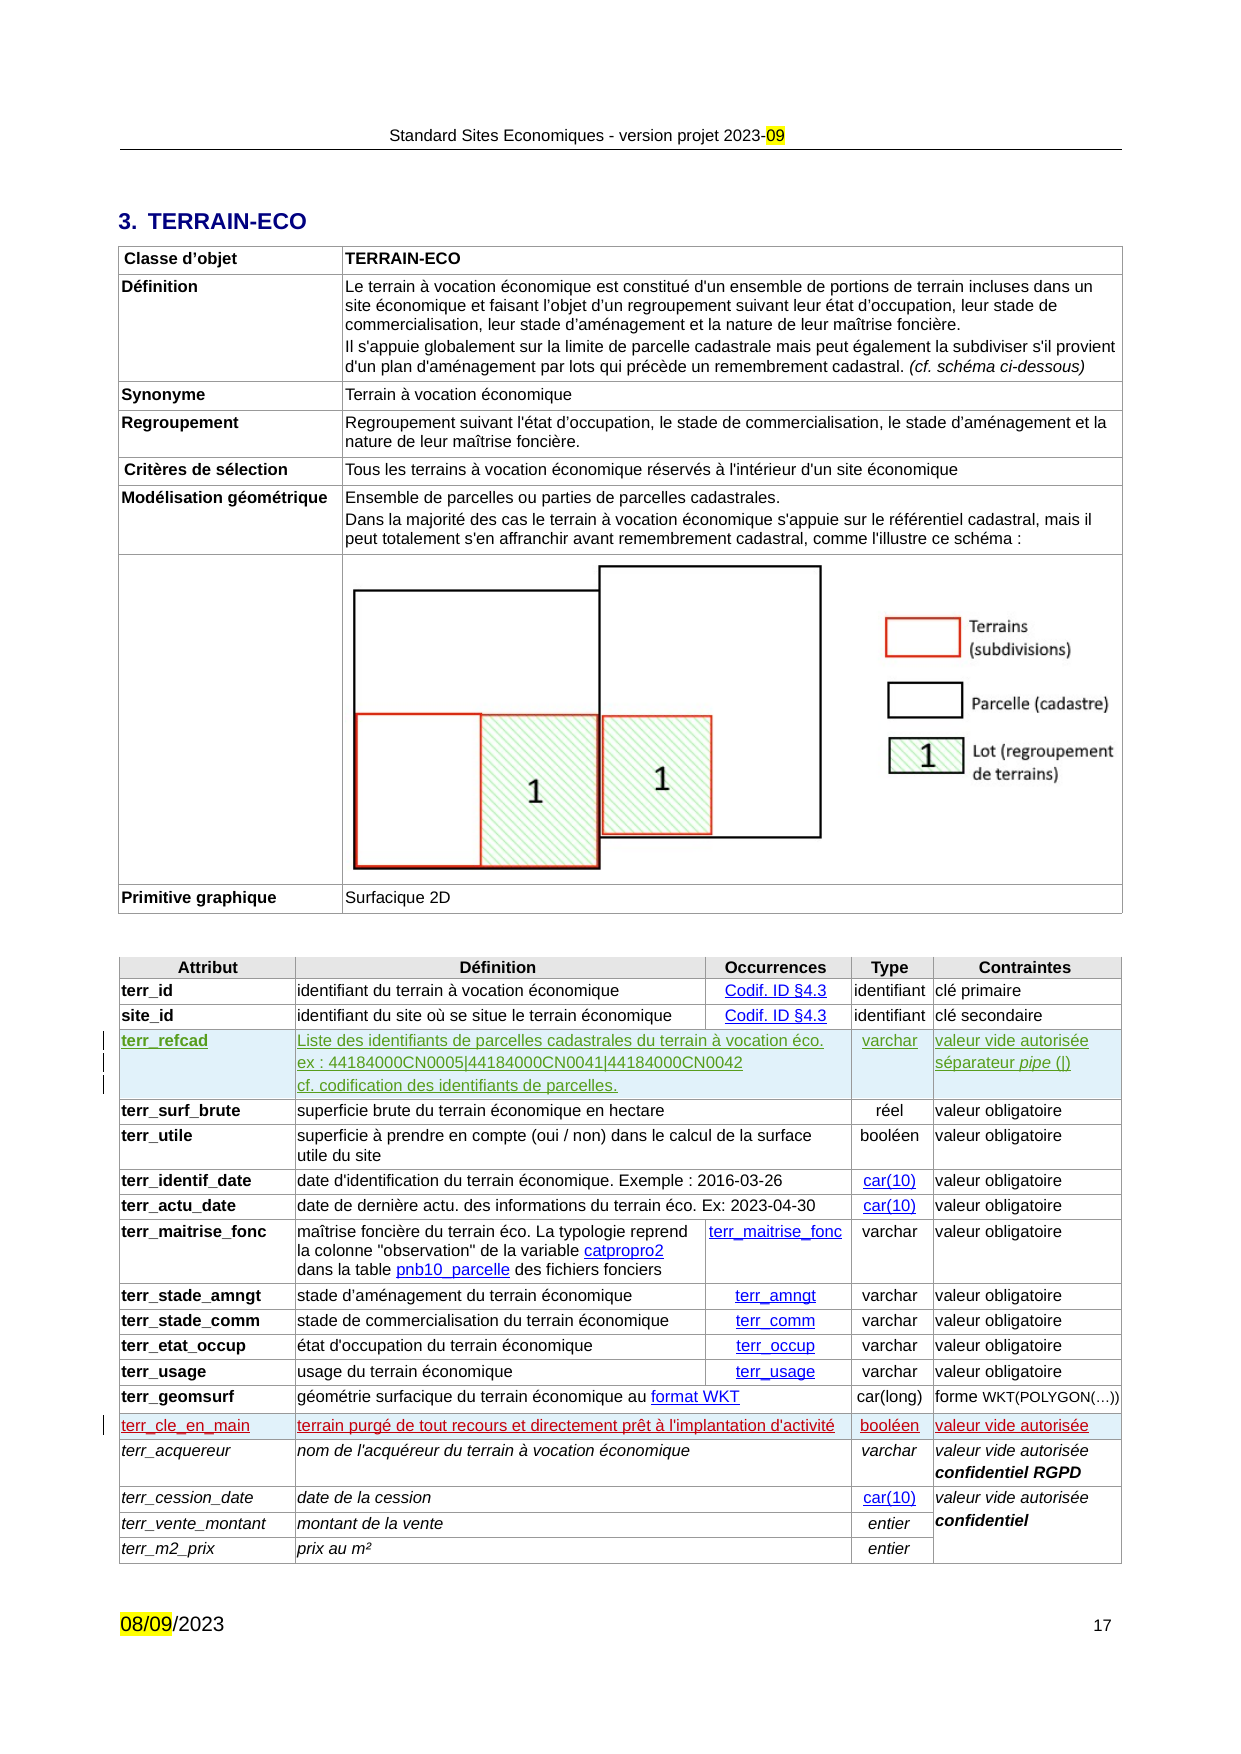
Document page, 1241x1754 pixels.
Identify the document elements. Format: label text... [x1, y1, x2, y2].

table_cell terr_actu_date [120, 1195, 295, 1219]
table_cell ‍terr_usage [120, 1360, 295, 1385]
table_cell car(10) [852, 1487, 933, 1512]
table_cell nom de l'acquéreur du terrain à vocation économique [296, 1440, 851, 1486]
table_cell état d'occupation du terrain économique [296, 1335, 705, 1359]
table_cell valeur obligatoire [934, 1335, 1121, 1359]
table_cell clé secondaire [934, 1005, 1121, 1029]
table_header Classe d’objet [119, 247, 342, 274]
table_cell car(long) [852, 1386, 933, 1413]
table_header Contraintes [934, 957, 1121, 978]
table_cell Ensemble de parcelles ou parties de parcelles cadastrales. Dans la majorité des cas le terrain à vocation économique s'appuie sur le référentiel cadastral, mais il peut totalement s'en affranchir avant remembrement cadastral, comme l'illustre ce schéma : [343, 486, 1122, 554]
table_cell Surfacique 2D [343, 885, 1122, 912]
table_cell valeur obligatoire [934, 1170, 1121, 1194]
table_cell valeur vide autorisée confidentiel RGPD [934, 1440, 1121, 1486]
table_cell varchar [852, 1310, 933, 1334]
table_cell valeur obligatoire [934, 1284, 1121, 1308]
table_cell superficie brute du terrain économique en hectare [296, 1100, 851, 1124]
picture [344, 557, 1120, 879]
subtitle TERRAIN-ECO [118, 208, 1122, 234]
table_cell Modélisation géométrique [119, 486, 342, 554]
table_cell varchar [852, 1220, 933, 1283]
table_cell booléen [852, 1125, 933, 1168]
table_cell valeur obligatoire [934, 1360, 1121, 1385]
table_cell terr_maitrise_fonc [120, 1220, 295, 1283]
table_cell varchar [852, 1360, 933, 1385]
table_cell valeur obligatoire [934, 1100, 1121, 1124]
table_cell [119, 555, 342, 884]
table_cell Primitive graphique [119, 885, 342, 912]
table_cell ‍terr_utile [120, 1125, 295, 1168]
table_cell car(10) [852, 1170, 933, 1194]
table_cell prix au m² [296, 1538, 851, 1562]
table_cell terr_cession_date [120, 1487, 295, 1512]
table_cell terr_surf_brute [120, 1100, 295, 1124]
table_cell clé primaire [934, 979, 1121, 1003]
table_cell Codif. ID §4.3 [706, 979, 851, 1003]
table_cell terr_usage [706, 1360, 851, 1385]
table_cell terr_vente_montant [120, 1513, 295, 1537]
table_cell Tous les terrains à vocation économique réservés à l'intérieur d'un site économique [343, 458, 1122, 485]
table_cell stade de commercialisation du terrain économique [296, 1310, 705, 1334]
table_cell Synonyme [119, 382, 342, 409]
table_header Type [852, 957, 933, 978]
table_cell Définition [119, 275, 342, 381]
table_cell terr_comm [706, 1310, 851, 1334]
table_cell réel [852, 1100, 933, 1124]
table_cell entier [852, 1538, 933, 1562]
table_cell terr_identif_date [120, 1170, 295, 1194]
table_cell entier [852, 1513, 933, 1537]
table_cell varchar [852, 1284, 933, 1308]
table_cell identifiant [852, 979, 933, 1003]
table_cell date d'identification du terrain économique. Exemple : 2016-03-26 [296, 1170, 851, 1194]
table_cell [343, 555, 1122, 884]
table_cell géométrie surfacique du terrain économique au format WKT [296, 1386, 851, 1413]
table_cell terr_id [120, 979, 295, 1003]
table_cell Le terrain à vocation économique est constitué d'un ensemble de portions de terrain incluses dans un site économique et faisant l’objet d’un regroupement suivant leur état d’occupation, leur stade de commercialisation, leur stade d’aménagement et la nature de leur maîtrise foncière. Il s'appuie globalement sur la limite de parcelle cadastrale mais peut également la subdiviser s'il provient d'un plan d'aménagement par lots qui précède un remembrement cadastral. (cf. schéma ci-dessous) [343, 275, 1122, 381]
table_cell site_id [120, 1005, 295, 1029]
table_header Attribut [120, 957, 295, 978]
table_cell valeur vide autorisée confidentiel [934, 1487, 1121, 1562]
table_cell forme WKT(POLYGON(…)) [934, 1386, 1121, 1413]
table_cell date de la cession [296, 1487, 851, 1512]
table_cell terr_etat_occup [120, 1335, 295, 1359]
table_cell montant de la vente [296, 1513, 851, 1537]
table_cell Regroupement suivant l'état d’occupation, le stade de commercialisation, le stade d’aménagement et la nature de leur maîtrise foncière. [343, 411, 1122, 457]
table_cell valeur obligatoire [934, 1310, 1121, 1334]
table_cell identifiant du terrain à vocation économique [296, 979, 705, 1003]
table_cell Terrain à vocation économique [343, 382, 1122, 409]
table_cell terr_m2_prix [120, 1538, 295, 1562]
table_header Définition [296, 957, 705, 978]
table_cell valeur obligatoire [934, 1125, 1121, 1168]
table_cell date de dernière actu. des informations du terrain éco. Ex: 2023-04-30 [296, 1195, 851, 1219]
table_cell terr_maitrise_fonc [706, 1220, 851, 1283]
table_cell varchar [852, 1440, 933, 1486]
table_header TERRAIN-ECO [343, 247, 1122, 274]
table_cell Codif. ID §4.3 [706, 1005, 851, 1029]
table_cell car(10) [852, 1195, 933, 1219]
table_cell terr_geomsurf [120, 1386, 295, 1413]
table_cell Critères de sélection [119, 458, 342, 485]
table_cell varchar [852, 1335, 933, 1359]
table_cell terr_stade_amngt [120, 1284, 295, 1308]
table_cell terr_amngt [706, 1284, 851, 1308]
table_cell superficie à prendre en compte (oui / non) dans le calcul de la surface utile du site [296, 1125, 851, 1168]
table_cell Regroupement [119, 411, 342, 457]
table_cell terr_occup [706, 1335, 851, 1359]
table_cell identifiant [852, 1005, 933, 1029]
table_cell valeur obligatoire [934, 1195, 1121, 1219]
table_cell usage du terrain économique [296, 1360, 705, 1385]
table_cell terr_stade_comm [120, 1310, 295, 1334]
table_cell terr_acquereur [120, 1440, 295, 1486]
table_header Occurrences [706, 957, 851, 978]
table_cell identifiant du site où se situe le terrain économique [296, 1005, 705, 1029]
table_cell maîtrise foncière du terrain éco. La typologie reprend la colonne "observation" de la variable catpropro2 dans la table pnb10_parcelle des fichiers fonciers [296, 1220, 705, 1283]
table_cell valeur obligatoire [934, 1220, 1121, 1283]
table_cell stade d’aménagement du terrain économique [296, 1284, 705, 1308]
